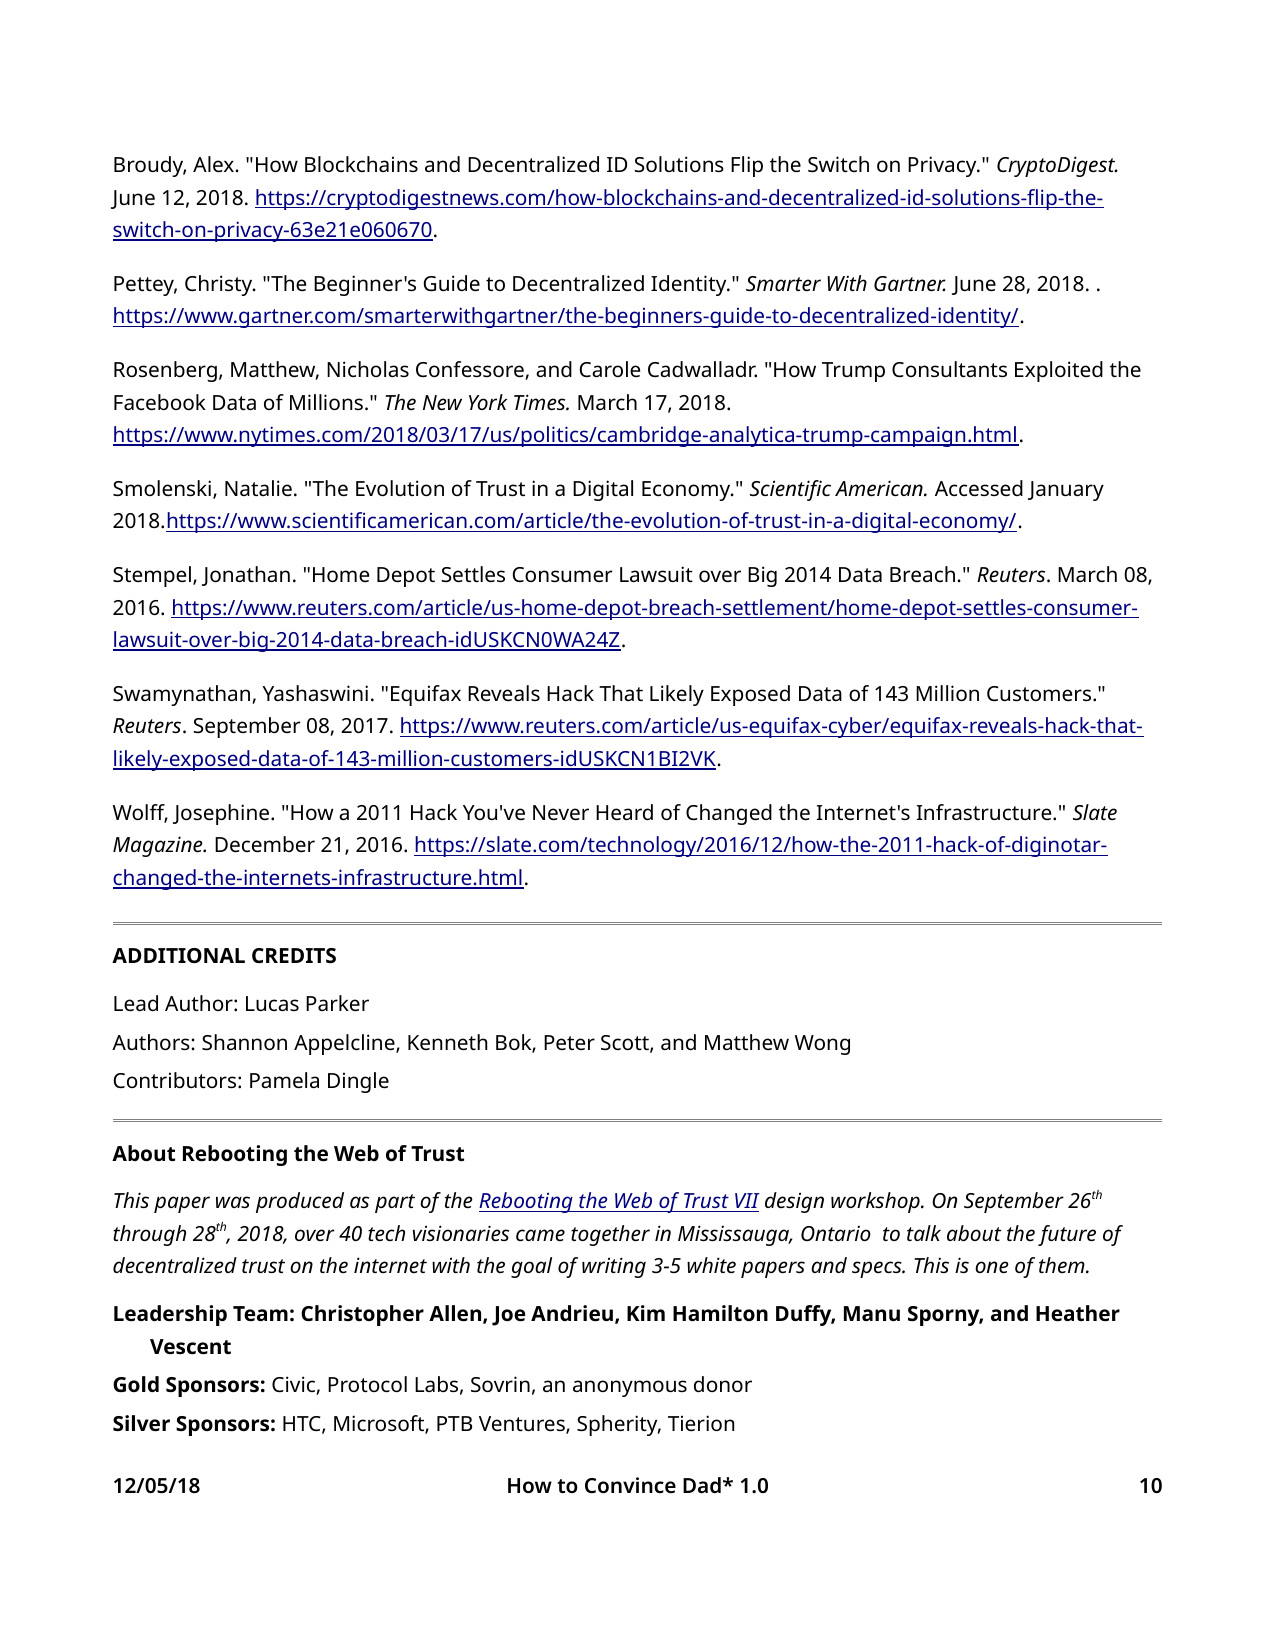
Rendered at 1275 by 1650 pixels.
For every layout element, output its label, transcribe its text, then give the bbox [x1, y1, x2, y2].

subtitle Additional Credits [112, 941, 1162, 970]
subtitle About Rebooting the Web of Trust [112, 1139, 1162, 1167]
text Authors: Shannon Appelcline, Kenneth Bok, Peter Scott, and Matthew Wong [112, 1028, 1162, 1056]
text Contributors: Pamela Dingle [112, 1066, 1162, 1095]
text Rosenberg, Matthew, Nicholas Confessore, and Carole Cadwalladr. "How Trump Consultants Exploited the Facebook Data of Millions." The New York Times. March 17, 2018. https://www.nytimes.com/2018/03/17/us/politics/cambridge-analytica-trump-campaign.html. [112, 355, 1162, 449]
text Leadership Team: Christopher Allen, Joe Andrieu, Kim Hamilton Duffy, Manu Sporny, and Heather Vescent [112, 1299, 1162, 1360]
text Broudy, Alex. "How Blockchains and Decentralized ID Solutions Flip the Switch on Privacy." CryptoDigest. June 12, 2018. https://cryptodigestnews.com/how-blockchains-and-decentralized-id-solutions-flip-the-switch-on-privacy-63e21e060670. [112, 150, 1162, 244]
text Stempel, Jonathan. "Home Depot Settles Consumer Lawsuit over Big 2014 Data Breach." Reuters. March 08, 2016. https://www.reuters.com/article/us-home-depot-breach-settlement/home-depot-settles-consumer-lawsuit-over-big-2014-data-breach-idUSKCN0WA24Z. [112, 560, 1162, 654]
text Wolff, Josephine. "How a 2011 Hack You've Never Heard of Changed the Internet's Infrastructure." Slate Magazine. December 21, 2016. https://slate.com/technology/2016/12/how-the-2011-hack-of-diginotar-changed-the-internets-infrastructure.html. [112, 798, 1162, 892]
text Gold Sponsors: Civic, Protocol Labs, Sovrin, an anonymous donor [112, 1370, 1162, 1399]
text This paper was produced as part of the Rebooting the Web of Trust VII design workshop. On September 26th through 28th, 2018, over 40 tech visionaries came together in Mississauga, Ontario to talk about the future of decentralized trust on the internet with the goal of writing 3-5 white papers and specs. This is one of them. [112, 1186, 1162, 1280]
text Swamynathan, Yashaswini. "Equifax Reveals Hack That Likely Exposed Data of 143 Million Customers." Reuters. September 08, 2017. https://www.reuters.com/article/us-equifax-cyber/equifax-reveals-hack-that-likely-exposed-data-of-143-million-customers-idUSKCN1BI2VK. [112, 679, 1162, 773]
text Pettey, Christy. "The Beginner's Guide to Decentralized Identity." Smarter With Gartner. June 28, 2018. . https://www.gartner.com/smarterwithgartner/the-beginners-guide-to-decentralized-identity/. [112, 269, 1162, 330]
text Lead Author: Lucas Parker [112, 989, 1162, 1017]
text Silver Sponsors: HTC, Microsoft, PTB Ventures, Spherity, Tierion [112, 1409, 1162, 1437]
text Smolenski, Natalie. "The Evolution of Trust in a Digital Economy." Scientific American. Accessed January 2018.https://www.scientificamerican.com/article/the-evolution-of-trust-in-a-digital-economy/. [112, 474, 1162, 535]
